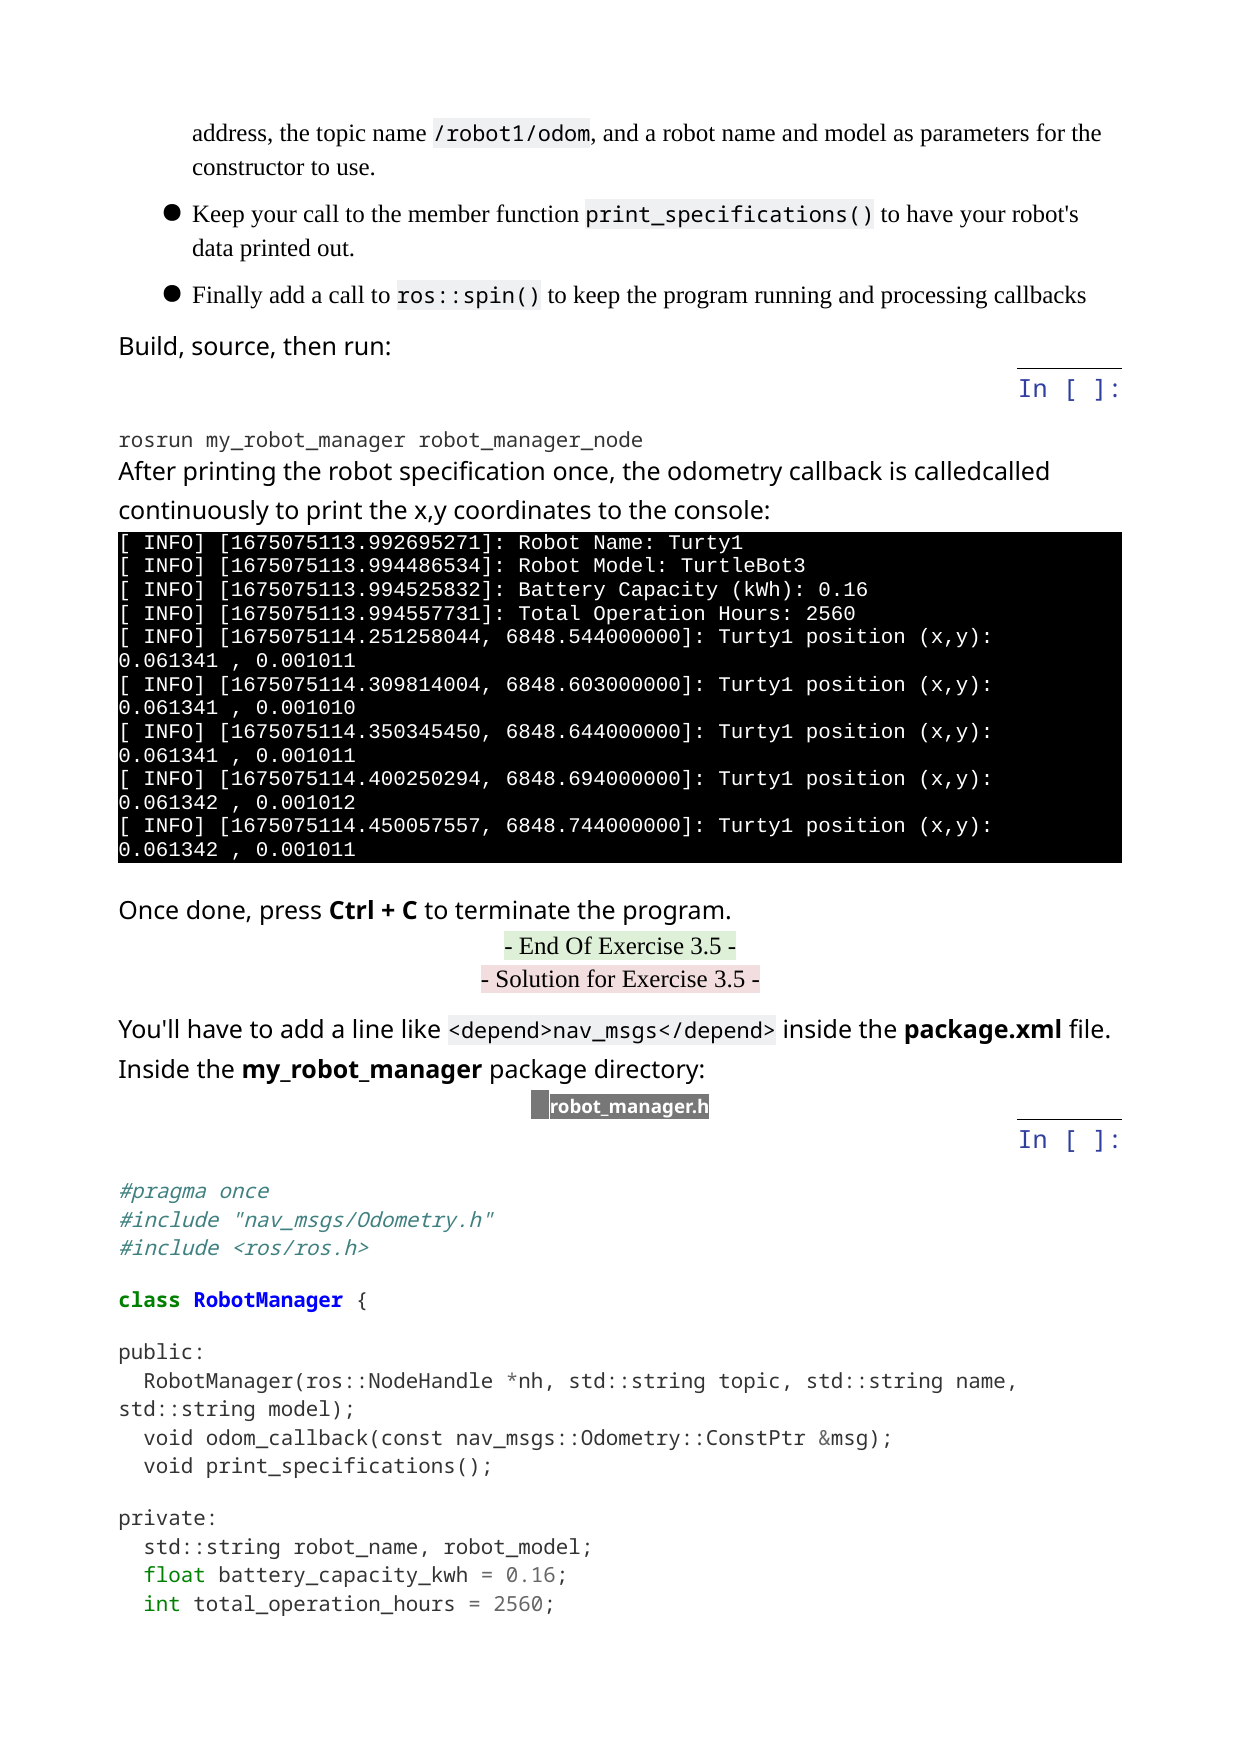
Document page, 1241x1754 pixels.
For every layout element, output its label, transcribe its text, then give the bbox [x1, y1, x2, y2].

list Keep your call to the member function print_specifications() to have your robot's data printed out. [162, 199, 1122, 262]
text public: [118, 1337, 1122, 1366]
text In [ ]: [118, 1119, 1122, 1156]
text robot_manager.h [118, 1090, 1122, 1119]
text After printing the robot specification once, the odometry callback is calledcalled continuously to print the x,y coordinates to the console: [118, 453, 1122, 527]
text private: [118, 1503, 1122, 1532]
text std::string robot_name, robot_model; [118, 1532, 1122, 1561]
text [ INFO] [1675075113.992695271]: Robot Name: Turty1 [118, 532, 1122, 555]
text Inside the my_robot_manager package directory: [118, 1051, 1122, 1085]
text [ INFO] [1675075114.309814004, 6848.603000000]: Turty1 position (x,y): 0.061341 , 0.001010 [118, 674, 1122, 721]
text Build, source, then run: [118, 329, 1122, 363]
text void odom_callback(const nav_msgs::Odometry::ConstPtr &msg); [118, 1423, 1122, 1451]
text In [ ]: [118, 368, 1122, 405]
text [ INFO] [1675075114.450057557, 6848.744000000]: Turty1 position (x,y): 0.061342 , 0.001011 [118, 816, 1122, 863]
text RobotManager(ros::NodeHandle *nh, std::string topic, std::string name, std::string model); [118, 1366, 1122, 1423]
text [ INFO] [1675075113.994557731]: Total Operation Hours: 2560 [118, 603, 1122, 626]
text [ INFO] [1675075113.994525832]: Battery Capacity (kWh): 0.16 [118, 579, 1122, 603]
text You'll have to add a line like <depend>nav_msgs</depend> inside the package.xml file. [118, 1012, 1122, 1046]
text - End Of Exercise 3.5 - [118, 931, 1122, 960]
text void print_specifications(); [118, 1451, 1122, 1480]
list address, the topic name /robot1/odom, and a robot name and model as parameters for the constructor to use. [162, 118, 1122, 181]
text - Solution for Exercise 3.5 - [118, 964, 1122, 993]
list Finally add a call to ros::spin() to keep the program running and processing callbacks [162, 280, 1122, 310]
text #include <ros/ros.h> [118, 1233, 1122, 1262]
text rosrun my_robot_manager robot_manager_node [118, 425, 1122, 453]
text [ INFO] [1675075114.251258044, 6848.544000000]: Turty1 position (x,y): 0.061341 , 0.001011 [118, 626, 1122, 674]
text #pragma once [118, 1176, 1122, 1205]
text #include "nav_msgs/Odometry.h" [118, 1205, 1122, 1233]
text class RobotManager { [118, 1285, 1122, 1314]
text [ INFO] [1675075113.994486534]: Robot Model: TurtleBot3 [118, 555, 1122, 579]
text [ INFO] [1675075114.350345450, 6848.644000000]: Turty1 position (x,y): 0.061341 , 0.001011 [118, 721, 1122, 768]
text float battery_capacity_kwh = 0.16; [118, 1561, 1122, 1589]
text Once done, press Ctrl + C to terminate the program. [118, 892, 1122, 926]
text int total_operation_hours = 2560; [118, 1589, 1122, 1618]
text [ INFO] [1675075114.400250294, 6848.694000000]: Turty1 position (x,y): 0.061342 , 0.001012 [118, 768, 1122, 816]
